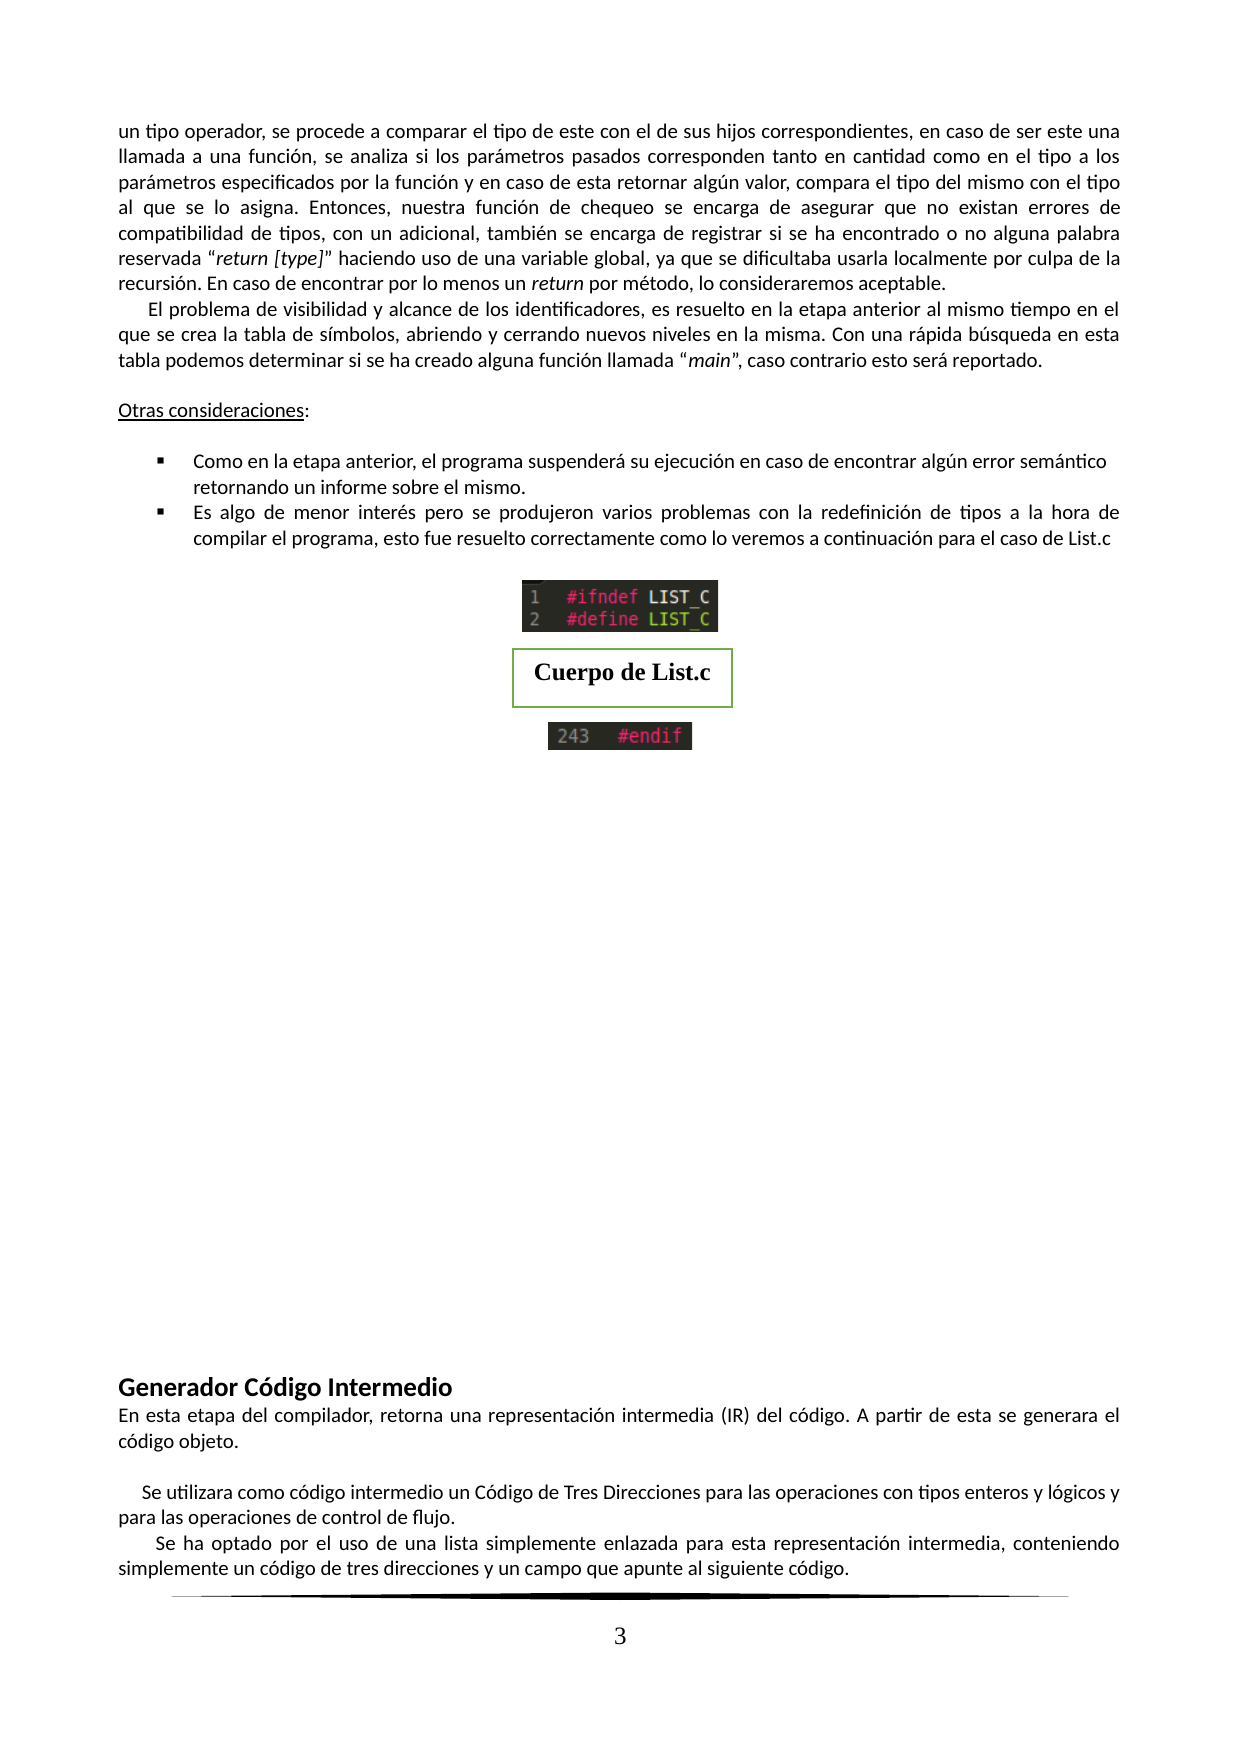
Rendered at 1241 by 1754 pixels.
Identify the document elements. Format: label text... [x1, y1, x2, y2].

text Se ha optado por el uso de una lista simplemente enlazada para esta representación intermedia, conteniendo simplemente un código de tres direcciones y un campo que apunte al siguiente código. [118, 1530, 1122, 1581]
list Es algo de menor interés pero se produjeron varios problemas con la redefinición de tipos a la hora de compilar el programa, esto fue resuelto correctamente como lo veremos a continuación para el caso de List.c [156, 499, 1122, 550]
text Cuerpo de List.c [529, 657, 716, 686]
text En esta etapa del compilador, retorna una representación intermedia (IR) del código. A partir de esta se generara el código objeto. [118, 1403, 1122, 1453]
text un tipo operador, se procede a comparar el tipo de este con el de sus hijos correspondientes, en caso de ser este una llamada a una función, se analiza si los parámetros pasados corresponden tanto en cantidad como en el tipo a los parámetros especificados por la función y en caso de esta retornar algún valor, compara el tipo del mismo con el tipo al que se lo asigna. Entonces, nuestra función de chequeo se encarga de asegurar que no existan errores de compatibilidad de tipos, con un adicional, también se encarga de registrar si se ha encontrado o no alguna palabra reservada “return [type]” haciendo uso de una variable global, ya que se dificultaba usarla localmente por culpa de la recursión. En caso de encontrar por lo menos un return por método, lo consideraremos aceptable. [118, 118, 1122, 296]
picture [548, 722, 693, 750]
list Como en la etapa anterior, el programa suspenderá su ejecución en caso de encontrar algún error semántico retornando un informe sobre el mismo. [156, 448, 1122, 499]
text El problema de visibilidad y alcance de los identificadores, es resuelto en la etapa anterior al mismo tiempo en el que se crea la tabla de símbolos, abriendo y cerrando nuevos niveles en la misma. Con una rápida búsqueda en esta tabla podemos determinar si se ha creado alguna función llamada “main”, caso contrario esto será reportado. [118, 296, 1122, 372]
picture [522, 580, 719, 632]
text Generador Código Intermedio [118, 1370, 1122, 1403]
text Otras consideraciones: [118, 398, 1122, 423]
text Se utilizara como código intermedio un Código de Tres Direcciones para las operaciones con tipos enteros y lógicos y para las operaciones de control de flujo. [118, 1479, 1122, 1530]
